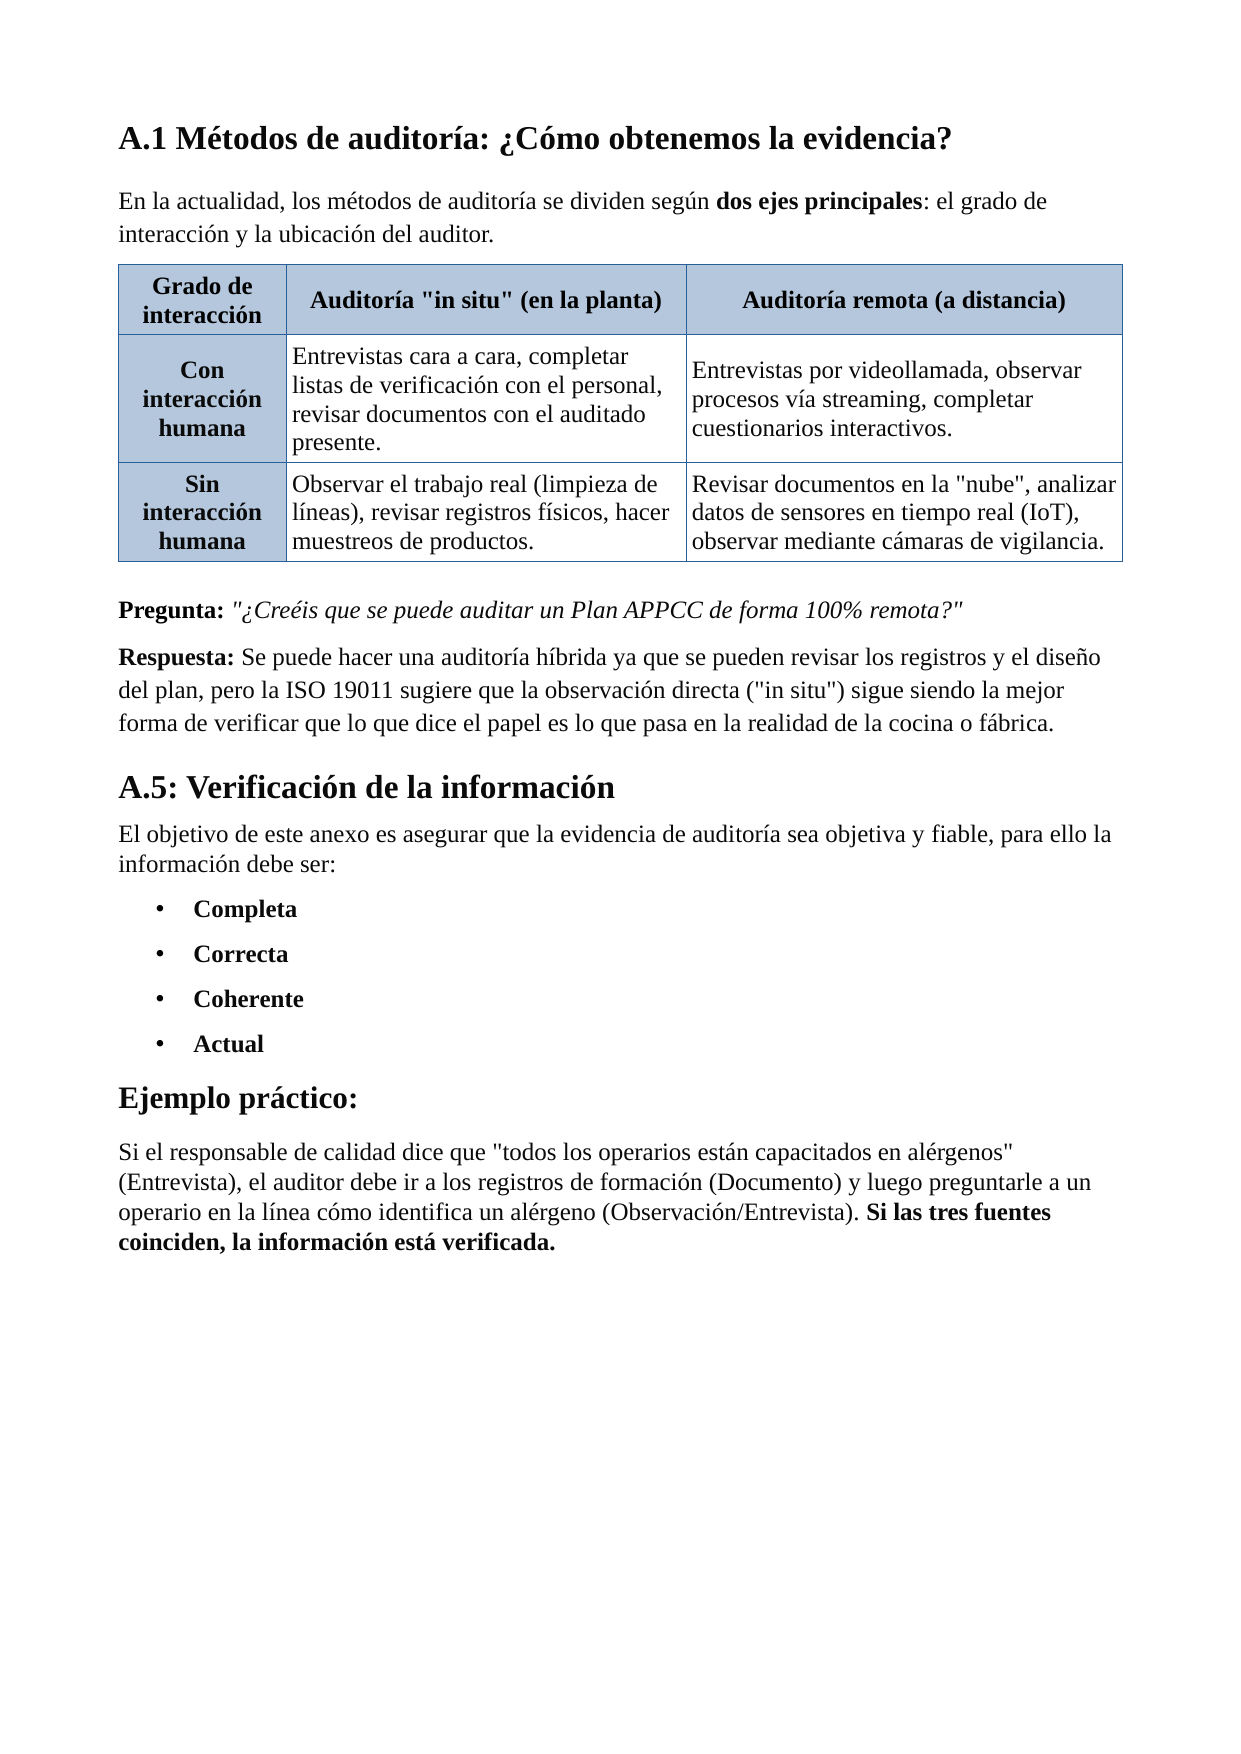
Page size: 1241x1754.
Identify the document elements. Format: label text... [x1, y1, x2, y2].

table_cell Revisar documentos en la "nube", analizar datos de sensores en tiempo real (IoT), observar mediante cámaras de vigilancia. [687, 463, 1122, 561]
text En la actualidad, los métodos de auditoría se dividen según dos ejes principales: el grado de interacción y la ubicación del auditor. [118, 186, 1122, 248]
text Respuesta: Se puede hacer una auditoría híbrida ya que se pueden revisar los registros y el diseño del plan, pero la ISO 19011 sugiere que la observación directa ("in situ") sigue siendo la mejor forma de verificar que lo que dice el papel es lo que pasa en la realidad de la cocina o fábrica. [118, 642, 1122, 737]
table_header Grado de interacción [119, 265, 286, 334]
list Correcta [156, 938, 1122, 968]
text A.1 Métodos de auditoría: ¿Cómo obtenemos la evidencia? [118, 118, 1122, 156]
table_cell Entrevistas por videollamada, observar procesos vía streaming, completar cuestionarios interactivos. [687, 335, 1122, 462]
table_cell Sin interacción humana [119, 463, 286, 561]
text Si el responsable de calidad dice que "todos los operarios están capacitados en alérgenos" (Entrevista), el auditor debe ir a los registros de formación (Documento) y luego preguntarle a un operario en la línea cómo identifica un alérgeno (Observación/Entrevista). Si las tres fuentes coinciden, la información está verificada. [118, 1136, 1122, 1256]
text El objetivo de este anexo es asegurar que la evidencia de auditoría sea objetiva y fiable, para ello la información debe ser: [118, 818, 1122, 878]
table_cell Observar el trabajo real (limpieza de líneas), revisar registros físicos, hacer muestreos de productos. [287, 463, 686, 561]
table_header Auditoría "in situ" (en la planta) [287, 265, 686, 334]
list Actual [156, 1028, 1122, 1058]
text A.5: Verificación de la información [118, 768, 1122, 806]
list Completa [156, 893, 1122, 923]
list Ejemplo práctico: [118, 1079, 1122, 1115]
list Coherente [156, 983, 1122, 1013]
text Pregunta: "¿Creéis que se puede auditar un Plan APPCC de forma 100% remota?" [118, 562, 1122, 623]
table_cell Entrevistas cara a cara, completar listas de verificación con el personal, revisar documentos con el auditado presente. [287, 335, 686, 462]
table_header Auditoría remota (a distancia) [687, 265, 1122, 334]
table_cell Con interacción humana [119, 335, 286, 462]
